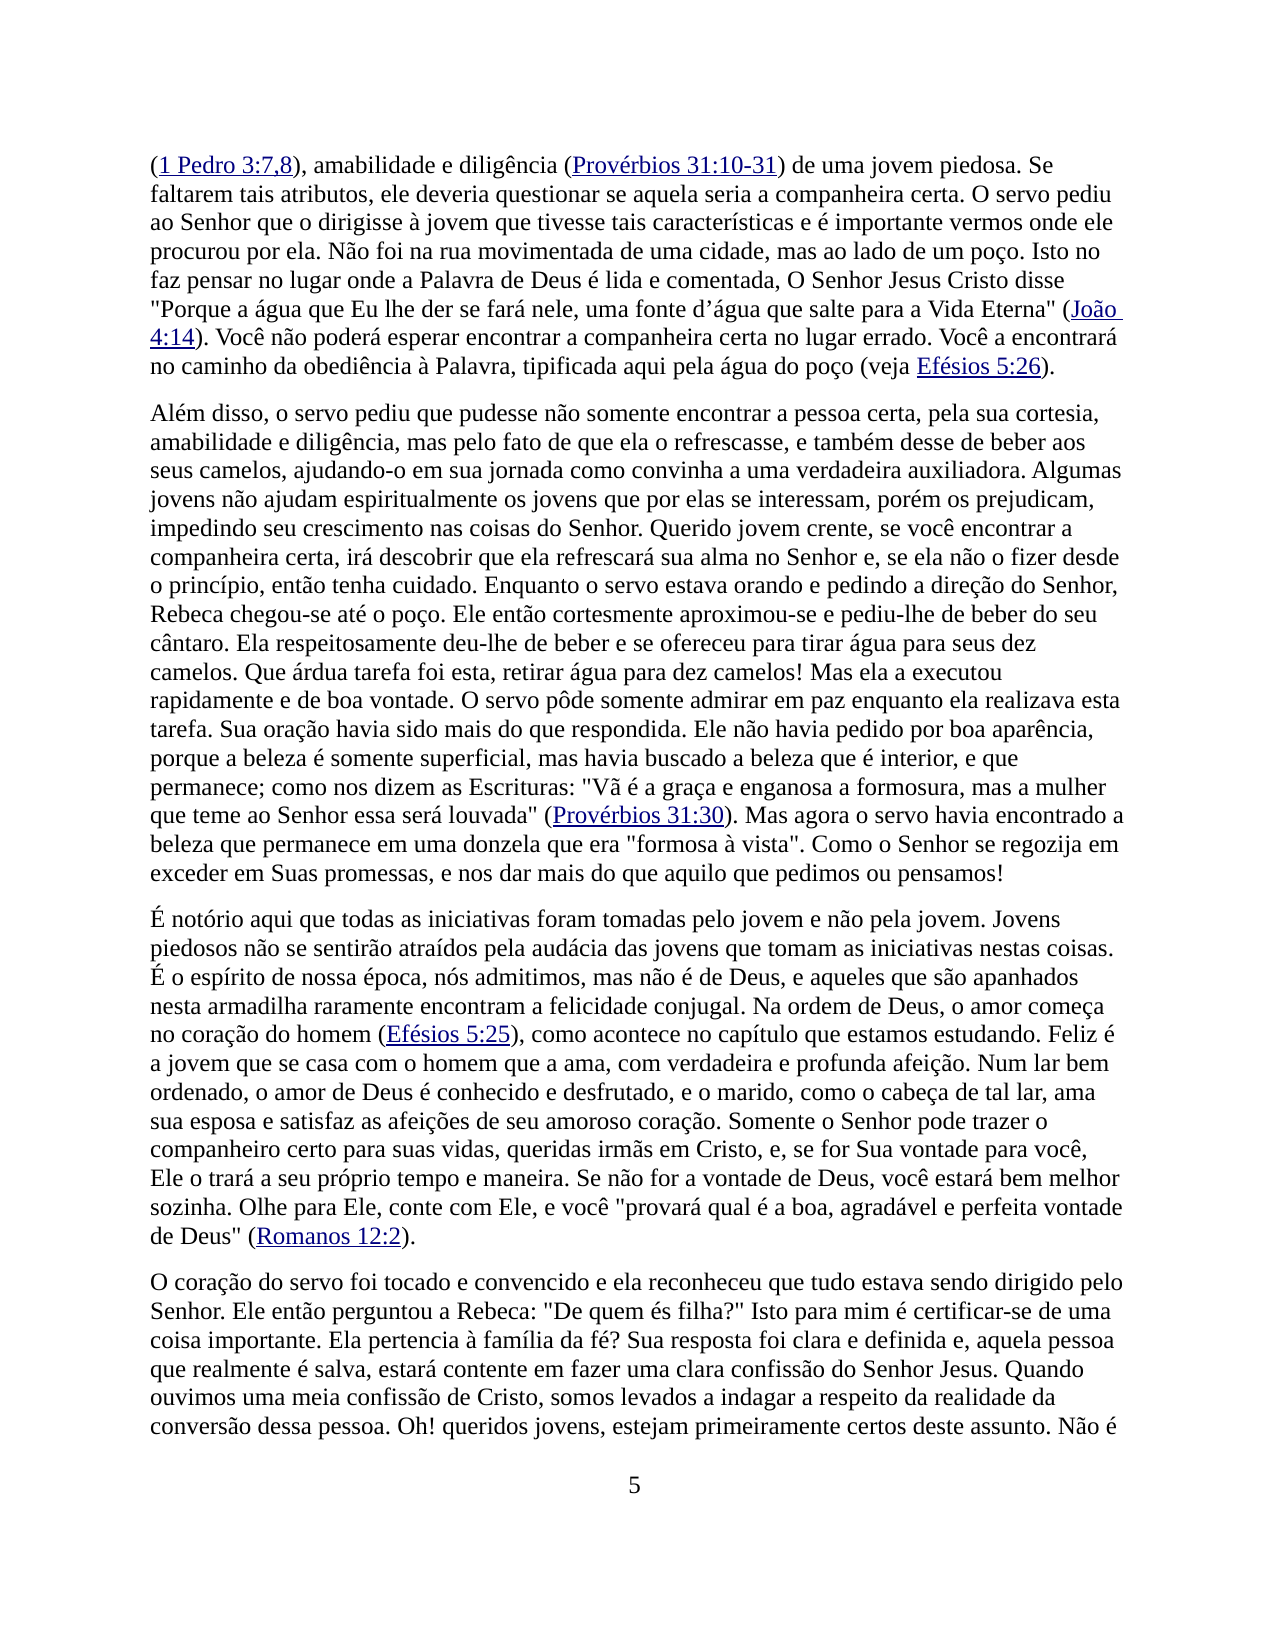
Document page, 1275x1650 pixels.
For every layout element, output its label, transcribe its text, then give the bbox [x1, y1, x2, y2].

text O coração do servo foi tocado e convencido e ela reconheceu que tudo estava sendo dirigido pelo Senhor. Ele então perguntou a Rebeca: "De quem és filha?" Isto para mim é certificar-se de uma coisa importante. Ela pertencia à família da fé? Sua resposta foi clara e definida e, aquela pessoa que realmente é salva, estará contente em fazer uma clara confissão do Senhor Jesus. Quando ouvimos uma meia confissão de Cristo, somos levados a indagar a respeito da realidade da conversão dessa pessoa. Oh! queridos jovens, estejam primeiramente certos deste assunto. Não é [150, 1267, 1125, 1440]
text É notório aqui que todas as iniciativas foram tomadas pelo jovem e não pela jovem. Jovens piedosos não se sentirão atraídos pela audácia das jovens que tomam as iniciativas nestas coisas. É o espírito de nossa época, nós admitimos, mas não é de Deus, e aqueles que são apanhados nesta armadilha raramente encontram a felicidade conjugal. Na ordem de Deus, o amor começa no coração do homem (Efésios 5:25), como acontece no capítulo que estamos estudando. Feliz é a jovem que se casa com o homem que a ama, com verdadeira e profunda afeição. Num lar bem ordenado, o amor de Deus é conhecido e desfrutado, e o marido, como o cabeça de tal lar, ama sua esposa e satisfaz as afeições de seu amoroso coração. Somente o Senhor pode trazer o companheiro certo para suas vidas, queridas irmãs em Cristo, e, se for Sua vontade para você, Ele o trará a seu próprio tempo e maneira. Se não for a vontade de Deus, você estará bem melhor sozinha. Olhe para Ele, conte com Ele, e você "provará qual é a boa, agradável e perfeita vontade de Deus" (Romanos 12:2). [150, 904, 1125, 1249]
text Além disso, o servo pediu que pudesse não somente encontrar a pessoa certa, pela sua cortesia, amabilidade e diligência, mas pelo fato de que ela o refrescasse, e também desse de beber aos seus camelos, ajudando-o em sua jornada como convinha a uma verdadeira auxiliadora. Algumas jovens não ajudam espiritualmente os jovens que por elas se interessam, porém os prejudicam, impedindo seu crescimento nas coisas do Senhor. Querido jovem crente, se você encontrar a companheira certa, irá descobrir que ela refrescará sua alma no Senhor e, se ela não o fizer desde o princípio, então tenha cuidado. Enquanto o servo estava orando e pedindo a direção do Senhor, Rebeca chegou-se até o poço. Ele então cortesmente aproximou-se e pediu-lhe de beber do seu cântaro. Ela respeitosamente deu-lhe de beber e se ofereceu para tirar água para seus dez camelos. Que árdua tarefa foi esta, retirar água para dez camelos! Mas ela a executou rapidamente e de boa vontade. O servo pôde somente admirar em paz enquanto ela realizava esta tarefa. Sua oração havia sido mais do que respondida. Ele não havia pedido por boa aparência, porque a beleza é somente superficial, mas havia buscado a beleza que é interior, e que permanece; como nos dizem as Escrituras: "Vã é a graça e enganosa a formosura, mas a mulher que teme ao Senhor essa será louvada" (Provérbios 31:30). Mas agora o servo havia encontrado a beleza que permanece em uma donzela que era "formosa à vista". Como o Senhor se regozija em exceder em Suas promessas, e nos dar mais do que aquilo que pedimos ou pensamos! [150, 398, 1125, 887]
text (1 Pedro 3:7,8), amabilidade e diligência (Provérbios 31:10-31) de uma jovem piedosa. Se faltarem tais atributos, ele deveria questionar se aquela seria a companheira certa. O servo pediu ao Senhor que o dirigisse à jovem que tivesse tais características e é importante vermos onde ele procurou por ela. Não foi na rua movimentada de uma cidade, mas ao lado de um poço. Isto no faz pensar no lugar onde a Palavra de Deus é lida e comentada, O Senhor Jesus Cristo disse "Porque a água que Eu lhe der se fará nele, uma fonte d’água que salte para a Vida Eterna" (João 4:14). Você não poderá esperar encontrar a companheira certa no lugar errado. Você a encontrará no caminho da obediência à Palavra, tipificada aqui pela água do poço (veja Efésios 5:26). [150, 150, 1125, 380]
